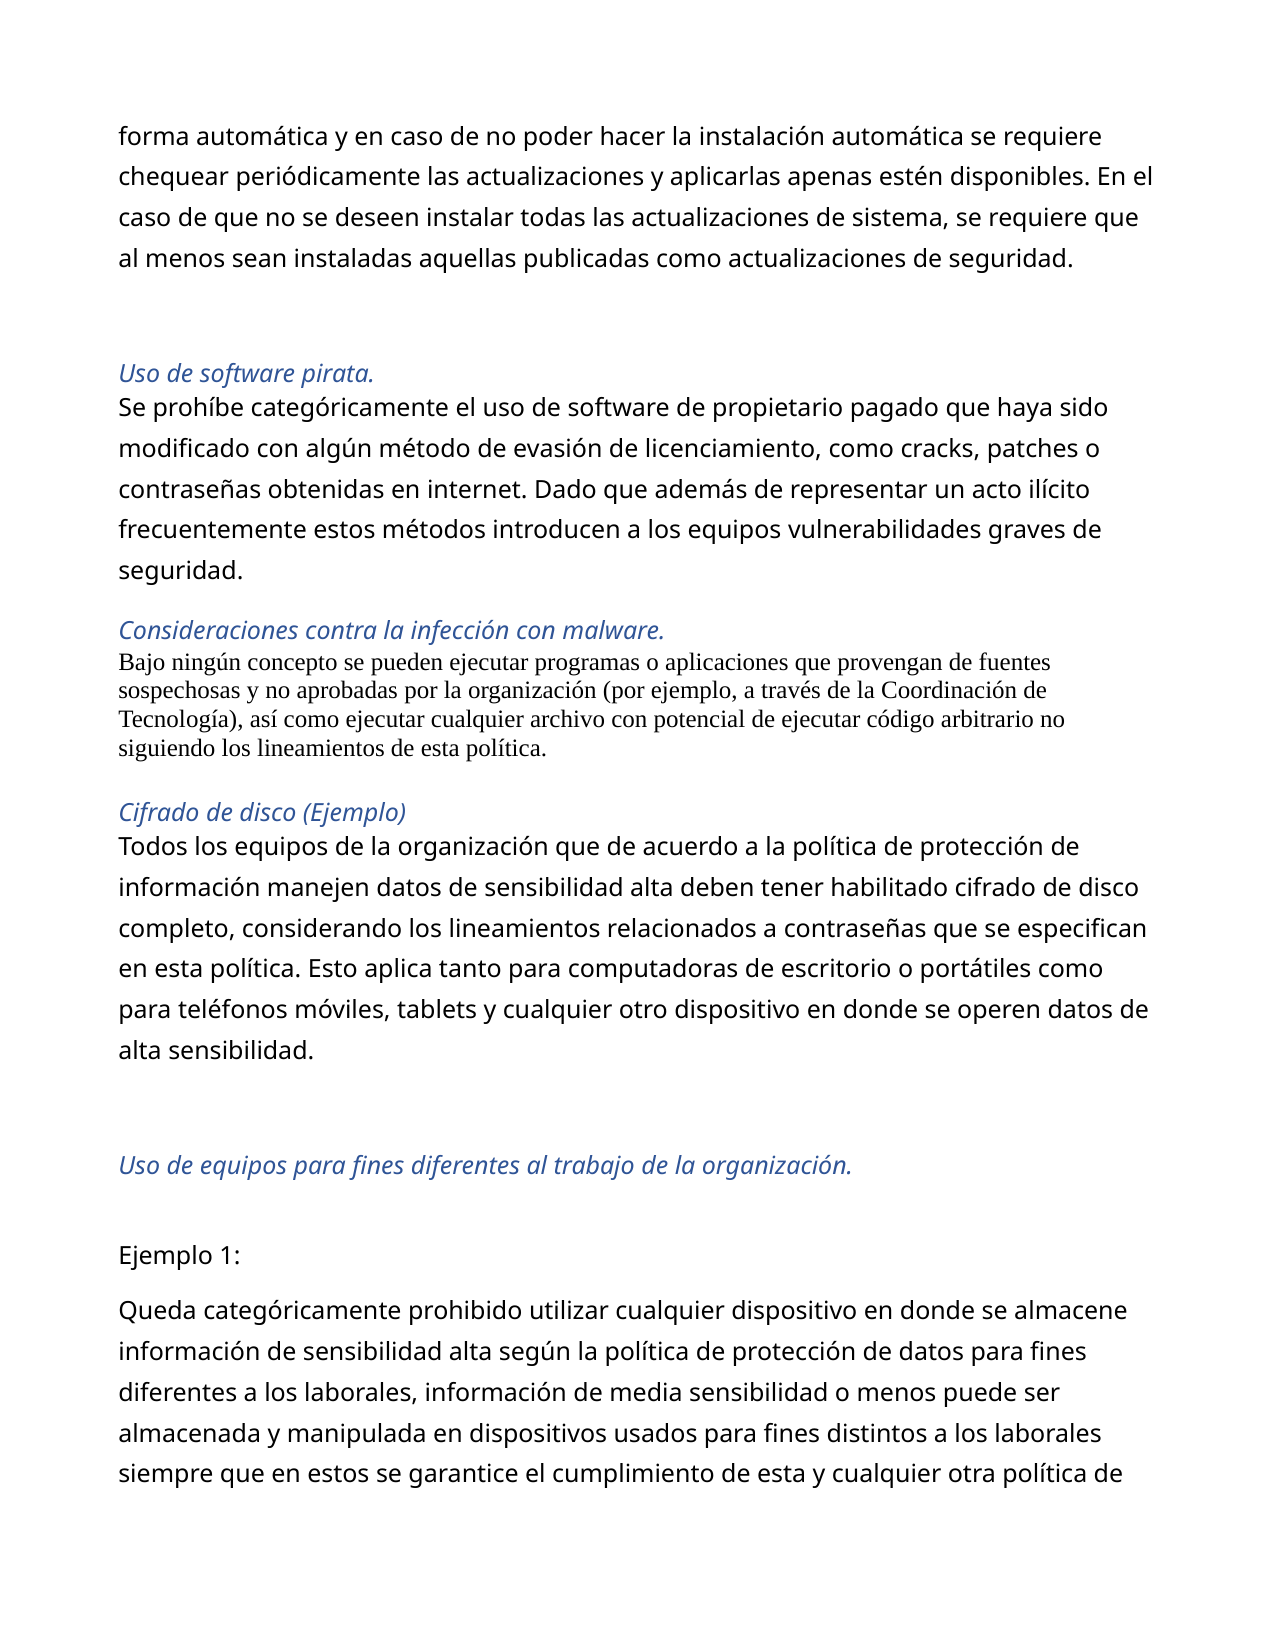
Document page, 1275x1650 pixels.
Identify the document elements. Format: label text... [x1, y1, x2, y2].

text Ejemplo 1: [118, 1237, 1157, 1271]
text Bajo ningún concepto se pueden ejecutar programas o aplicaciones que provengan de fuentes sospechosas y no aprobadas por la organización (por ejemplo, a través de la Coordinación de Tecnología), así como ejecutar cualquier archivo con potencial de ejecutar código arbitrario no siguiendo los lineamientos de esta política. [118, 647, 1157, 762]
subtitle Uso de software pirata. [118, 356, 1157, 390]
text forma automática y en caso de no poder hacer la instalación automática se requiere chequear periódicamente las actualizaciones y aplicarlas apenas estén disponibles. En el caso de que no se deseen instalar todas las actualizaciones de sistema, se requiere que al menos sean instaladas aquellas publicadas como actualizaciones de seguridad. [118, 118, 1157, 275]
text Queda categóricamente prohibido utilizar cualquier dispositivo en donde se almacene información de sensibilidad alta según la política de protección de datos para fines diferentes a los laborales, información de media sensibilidad o menos puede ser almacenada y manipulada en dispositivos usados para fines distintos a los laborales siempre que en estos se garantice el cumplimiento de esta y cualquier otra política de [118, 1293, 1157, 1490]
subtitle Uso de equipos para fines diferentes al trabajo de la organización. [118, 1148, 1157, 1182]
subtitle Cifrado de disco (Ejemplo) [118, 794, 1157, 829]
subtitle Consideraciones contra la infección con malware. [118, 613, 1157, 647]
text Se prohíbe categóricamente el uso de software de propietario pagado que haya sido modificado con algún método de evasión de licenciamiento, como cracks, patches o contraseñas obtenidas en internet. Dado que además de representar un acto ilícito frecuentemente estos métodos introducen a los equipos vulnerabilidades graves de seguridad. [118, 390, 1157, 587]
text Todos los equipos de la organización que de acuerdo a la política de protección de información manejen datos de sensibilidad alta deben tener habilitado cifrado de disco completo, considerando los lineamientos relacionados a contraseñas que se especifican en esta política. Esto aplica tanto para computadoras de escritorio o portátiles como para teléfonos móviles, tablets y cualquier otro dispositivo en donde se operen datos de alta sensibilidad. [118, 829, 1157, 1067]
